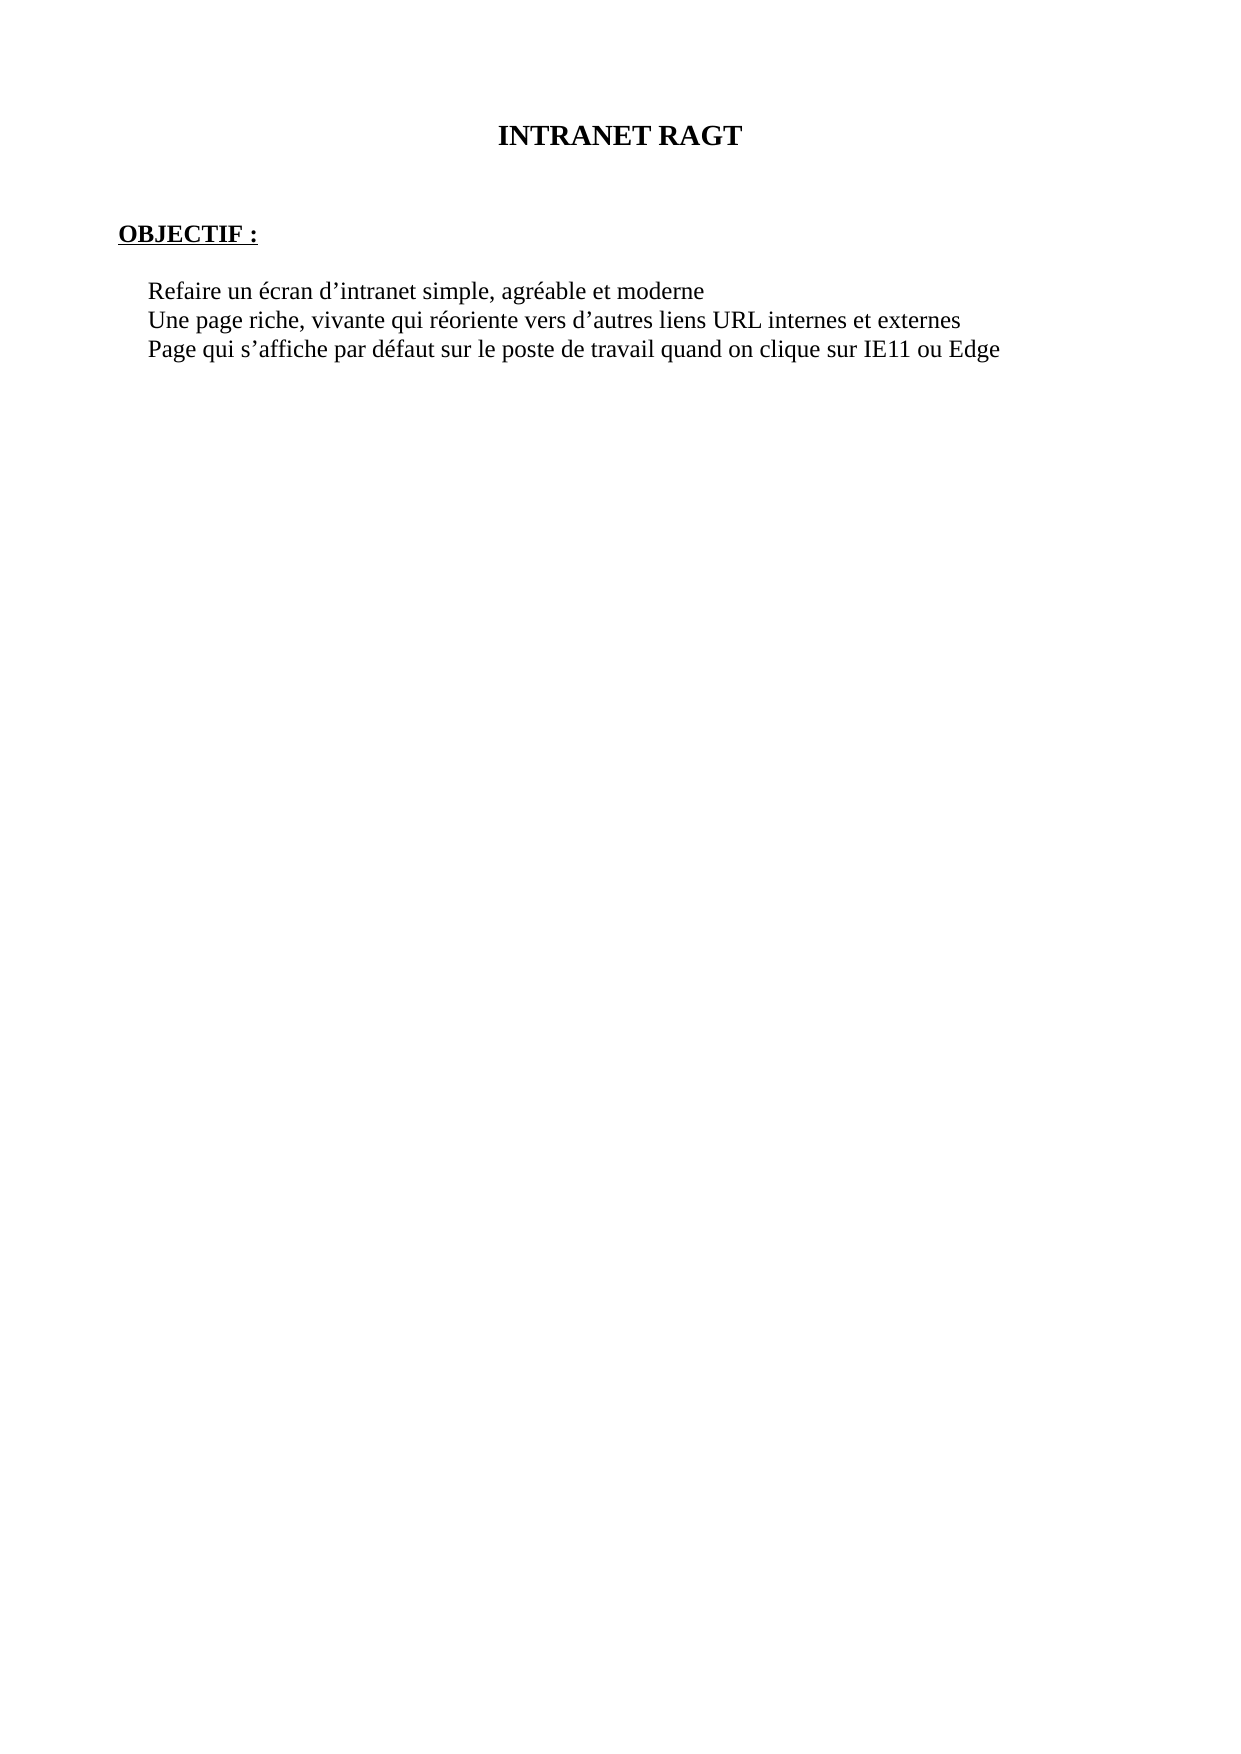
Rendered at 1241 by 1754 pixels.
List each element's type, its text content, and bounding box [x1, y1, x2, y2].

text OBJECTIF : [118, 219, 1122, 247]
text Page qui s’affiche par défaut sur le poste de travail quand on clique sur IE11 ou Edge [118, 334, 1122, 362]
text INTRANET RAGT [118, 118, 1122, 152]
text Refaire un écran d’intranet simple, agréable et moderne [118, 276, 1122, 305]
text Une page riche, vivante qui réoriente vers d’autres liens URL internes et externes [118, 305, 1122, 334]
